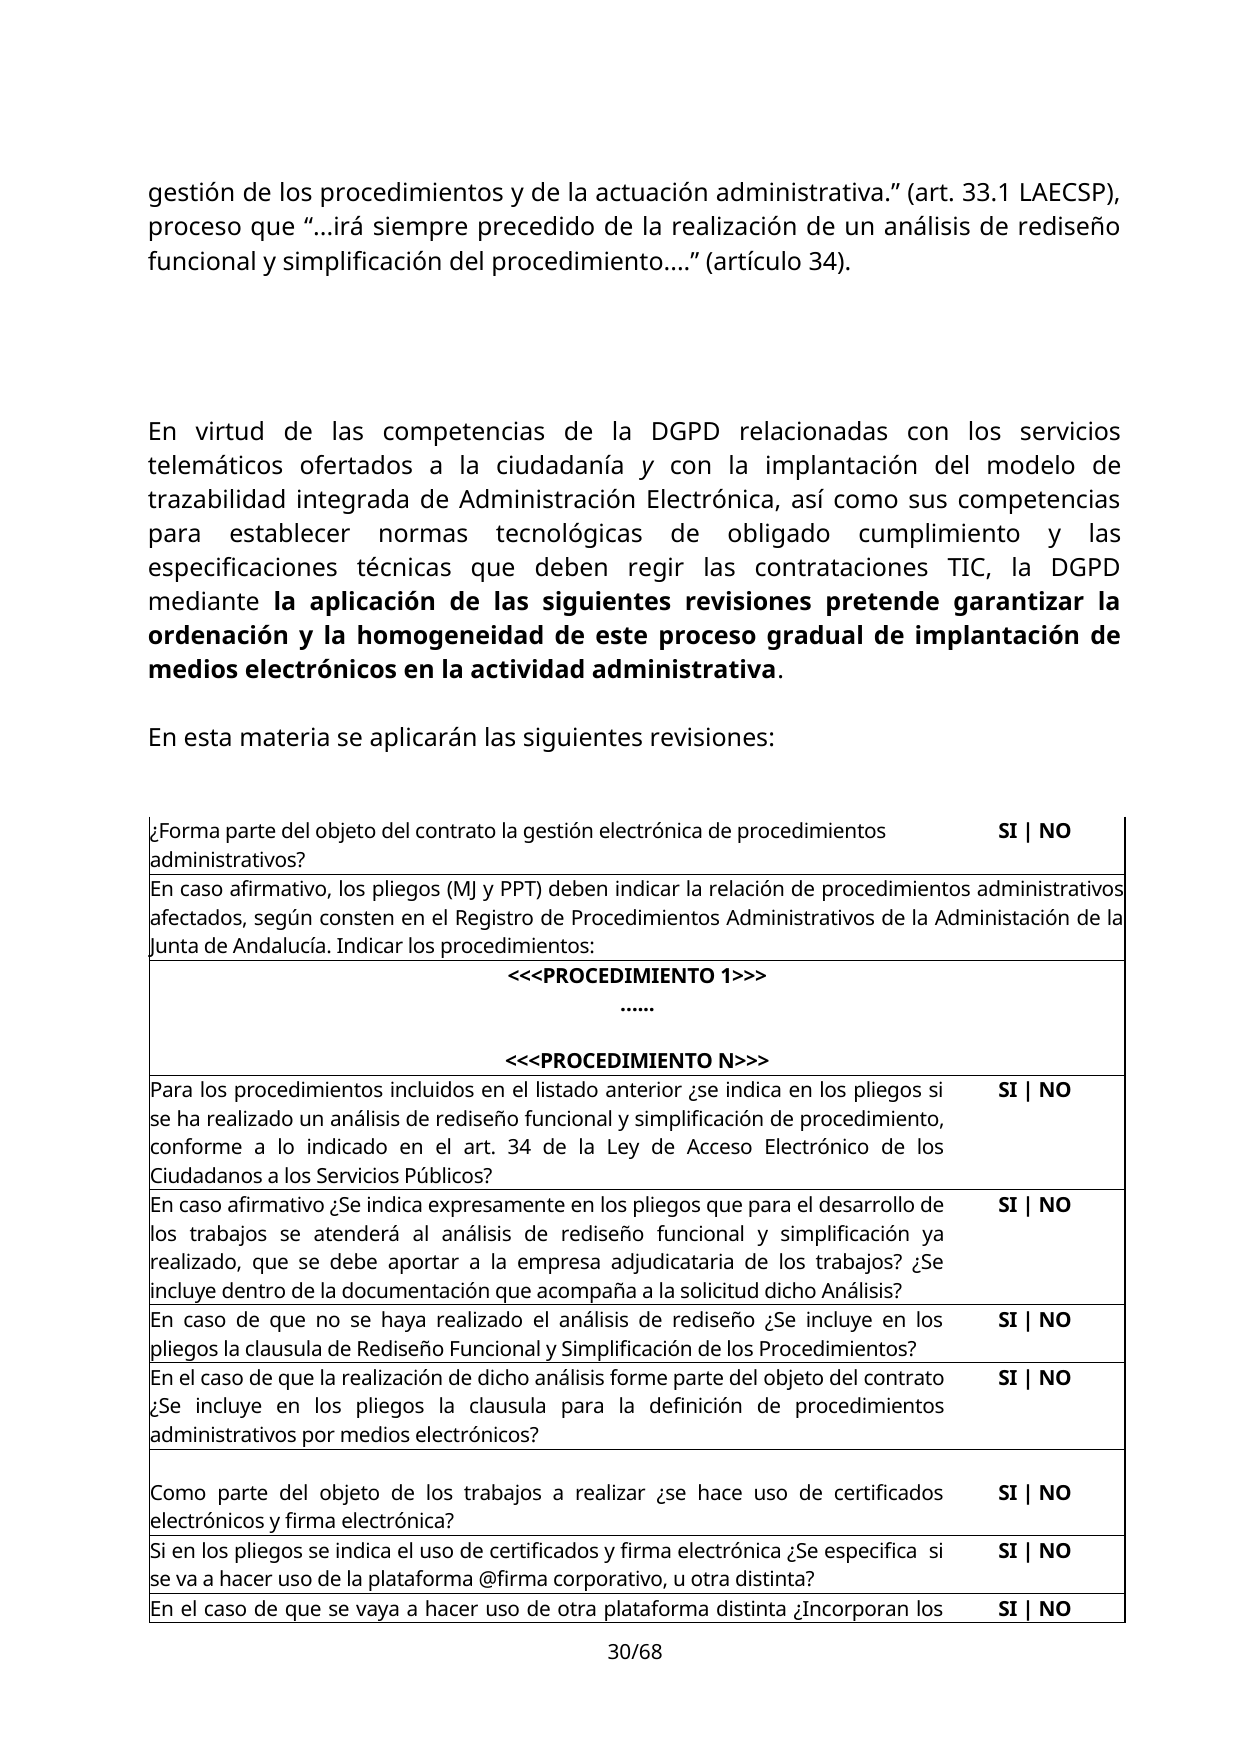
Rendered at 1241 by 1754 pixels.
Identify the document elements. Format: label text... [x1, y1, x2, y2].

table_cell En caso afirmativo, los pliegos (MJ y PPT) deben indicar la relación de procedimientos administrativos afectados, según consten en el Registro de Procedimientos Administrativos de la Administación de la Junta de Andalucía. Indicar los procedimientos: [150, 875, 1124, 960]
table_cell <<<PROCEDIMIENTO 1>>> …... <<<PROCEDIMIENTO N>>> [150, 961, 1124, 1074]
table_cell En caso afirmativo ¿Se indica expresamente en los pliegos que para el desarrollo de los trabajos se atenderá al análisis de rediseño funcional y simplificación ya realizado, que se debe aportar a la empresa adjudicataria de los trabajos? ¿Se incluye dentro de la documentación que acompaña a la solicitud dicho Análisis? [150, 1190, 945, 1304]
table_cell En caso de que no se haya realizado el análisis de rediseño ¿Se incluye en los pliegos la clausula de Rediseño Funcional y Simplificación de los Procedimientos? [150, 1305, 945, 1362]
table_cell SI | NO [945, 1363, 1124, 1448]
table_cell En el caso de que se vaya a hacer uso de otra plataforma distinta ¿Incorporan los [150, 1594, 945, 1622]
table_cell En el caso de que la realización de dicho análisis forme parte del objeto del contrato ¿Se incluye en los pliegos la clausula para la definición de procedimientos administrativos por medios electrónicos? [150, 1363, 945, 1448]
table_cell SI | NO [945, 1076, 1124, 1189]
text En esta materia se aplicarán las siguientes revisiones: [148, 720, 1122, 754]
table_header ¿Forma parte del objeto del contrato la gestión electrónica de procedimientos administrativos? [150, 817, 945, 873]
table_header SI | NO [945, 817, 1124, 873]
table_cell Si en los pliegos se indica el uso de certificados y firma electrónica ¿Se especifica si se va a hacer uso de la plataforma @firma corporativo, u otra distinta? [150, 1536, 945, 1593]
table_cell SI | NO [945, 1305, 1124, 1362]
text En virtud de las competencias de la DGPD relacionadas con los servicios telemáticos ofertados a la ciudadanía y con la implantación del modelo de trazabilidad integrada de Administración Electrónica, así como sus competencias para establecer normas tecnológicas de obligado cumplimiento y las especificaciones técnicas que deben regir las contrataciones TIC, la DGPD mediante la aplicación de las siguientes revisiones pretende garantizar la ordenación y la homogeneidad de este proceso gradual de implantación de medios electrónicos en la actividad administrativa. [148, 413, 1122, 686]
table_cell SI | NO [945, 1190, 1124, 1304]
table_cell SI | NO [945, 1594, 1124, 1622]
table_cell SI | NO [945, 1536, 1124, 1593]
table_cell Como parte del objeto de los trabajos a realizar ¿se hace uso de certificados electrónicos y firma electrónica? [150, 1450, 945, 1535]
table_cell Para los procedimientos incluidos en el listado anterior ¿se indica en los pliegos si se ha realizado un análisis de rediseño funcional y simplificación de procedimiento, conforme a lo indicado en el art. 34 de la Ley de Acceso Electrónico de los Ciudadanos a los Servicios Públicos? [150, 1076, 945, 1189]
text gestión de los procedimientos y de la actuación administrativa.” (art. 33.1 LAECSP), proceso que “...irá siempre precedido de la realización de un análisis de rediseño funcional y simplificación del procedimiento....” (artículo 34). [148, 175, 1122, 277]
table_cell SI | NO [945, 1450, 1124, 1535]
